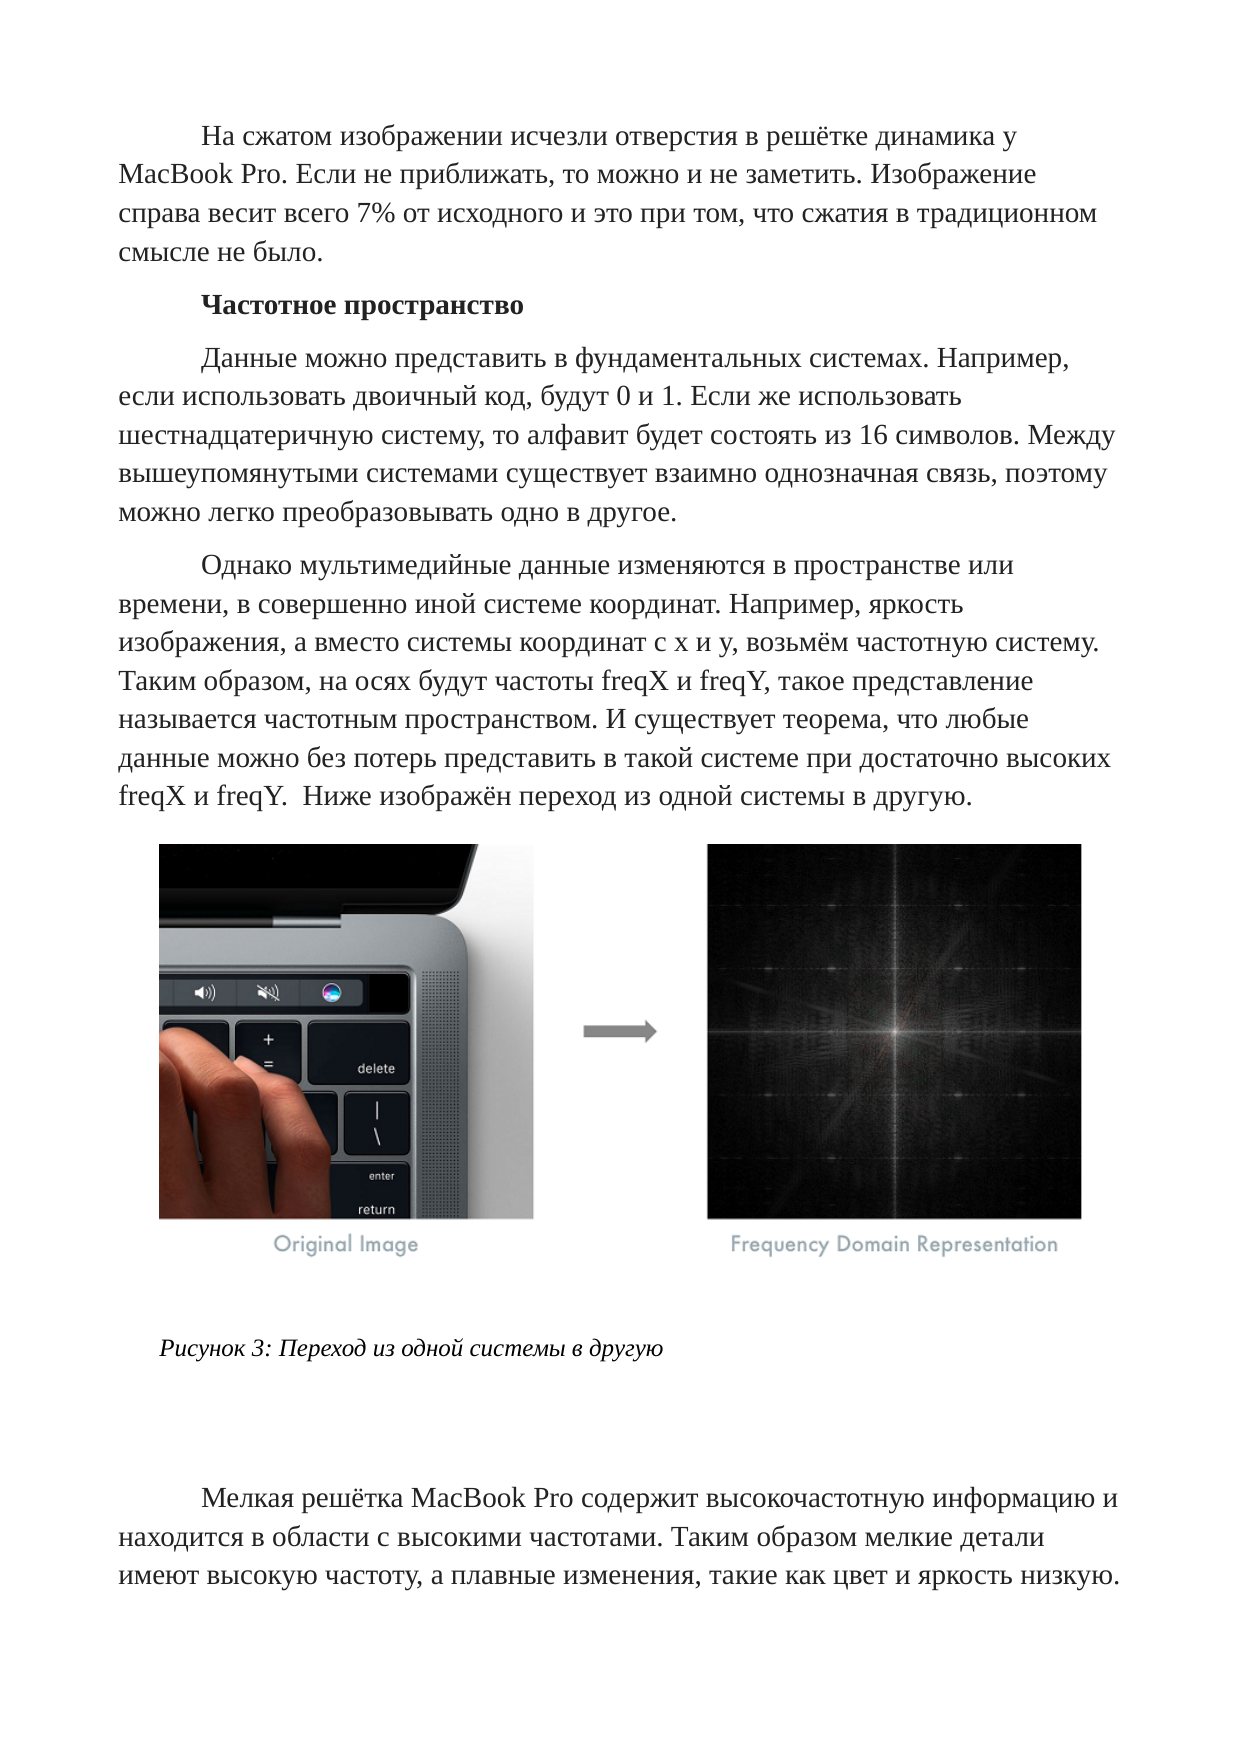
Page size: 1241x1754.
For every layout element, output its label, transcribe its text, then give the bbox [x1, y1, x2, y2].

text Частотное пространство [118, 287, 1122, 320]
text Рисунок 3: Переход из одной системы в другую [159, 1311, 1081, 1362]
text Однако мультимедийные данные изменяются в пространстве или времени, в совершенно иной системе координат. Например, яркость изображения, а вместо системы координат с x и y, возьмём частотную систему. Таким образом, на осях будут частоты freqX и freqY, такое представление называется частотным пространством. И существует теорема, что любые данные можно без потерь представить в такой системе при достаточно высоких freqX и freqY. Ниже изображён переход из одной системы в другую. [118, 547, 1122, 812]
text Данные можно представить в фундаментальных системах. Например, если использовать двоичный код, будут 0 и 1. Если же использовать шестнадцатеричную систему, то алфавит будет состоять из 16 символов. Между вышеупомянутыми системами существует взаимно однозначная связь, поэтому можно легко преобразовывать одно в другое. [118, 340, 1122, 528]
text Мелкая решётка MacBook Pro содержит высокочастотную информацию и находится в области с высокими частотами. Таким образом мелкие детали имеют высокую частоту, а плавные изменения, такие как цвет и яркость низкую. [118, 1480, 1122, 1591]
picture [159, 844, 1082, 1311]
text На сжатом изображении исчезли отверстия в решётке динамика у MacBook Pro. Если не приближать, то можно и не заметить. Изображение справа весит всего 7% от исходного и это при том, что сжатия в традиционном смысле не было. [118, 118, 1122, 267]
